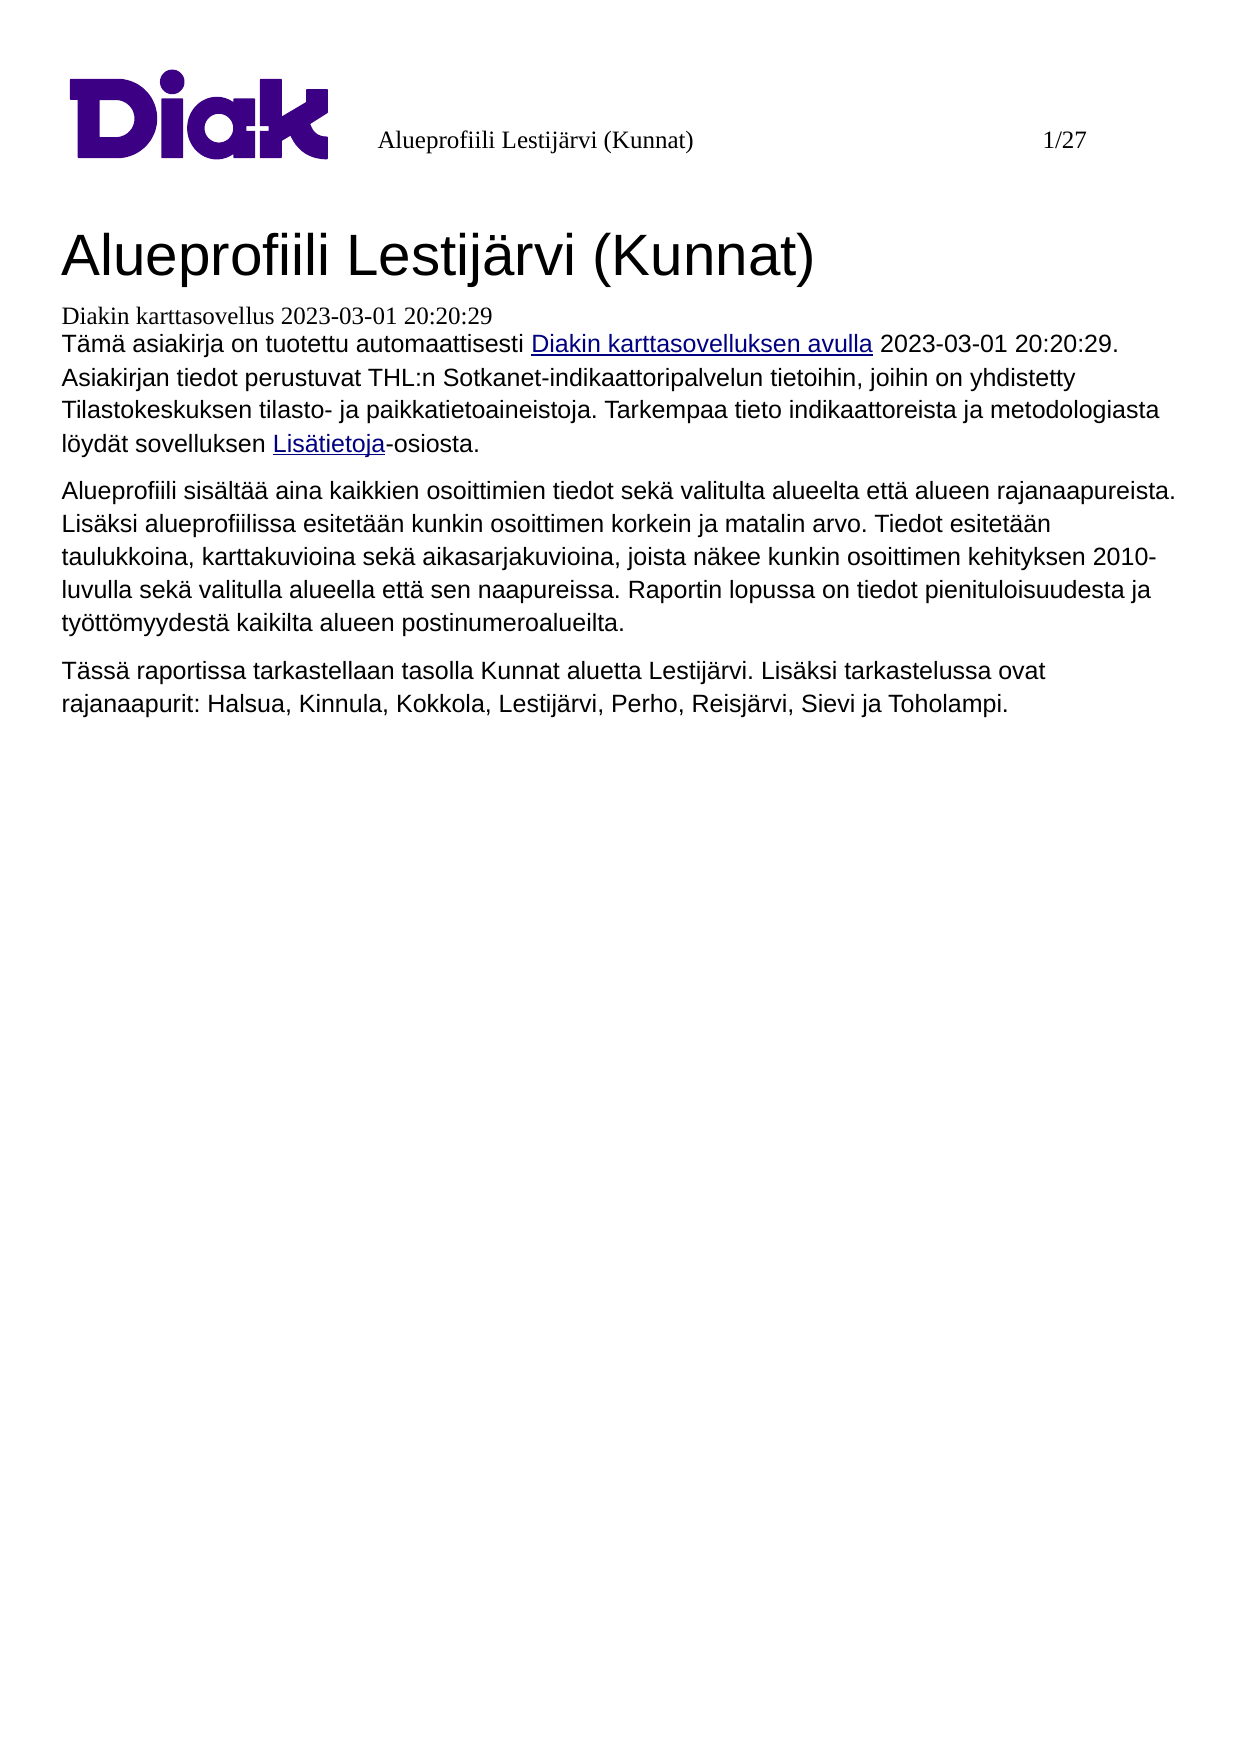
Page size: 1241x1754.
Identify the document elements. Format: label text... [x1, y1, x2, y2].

text Tämä asiakirja on tuotettu automaattisesti Diakin karttasovelluksen avulla 2023-03-01 20:20:29. Asiakirjan tiedot perustuvat THL:n Sotkanet-indikaattoripalvelun tietoihin, joihin on yhdistetty Tilastokeskuksen tilasto- ja paikkatietoaineistoja. Tarkempaa tieto indikaattoreista ja metodologiasta löydät sovelluksen Lisätietoja-osiosta. [61, 329, 1179, 457]
text Diakin karttasovellus 2023-03-01 20:20:29 [61, 301, 1179, 329]
text Tässä raportissa tarkastellaan tasolla Kunnat aluetta Lestijärvi. Lisäksi tarkastelussa ovat rajanaapurit: Halsua, Kinnula, Kokkola, Lestijärvi, Perho, Reisjärvi, Sievi ja Toholampi. [61, 656, 1179, 718]
title Alueprofiili Lestijärvi (Kunnat) [61, 221, 1179, 288]
text Alueprofiili sisältää aina kaikkien osoittimien tiedot sekä valitulta alueelta että alueen rajanaapureista. Lisäksi alueprofiilissa esitetään kunkin osoittimen korkein ja matalin arvo. Tiedot esitetään taulukkoina, karttakuvioina sekä aikasarjakuvioina, joista näkee kunkin osoittimen kehityksen 2010-luvulla sekä valitulla alueella että sen naapureissa. Raportin lopussa on tiedot pienituloisuudesta ja työttömyydestä kaikilta alueen postinumeroalueilta. [61, 476, 1179, 637]
